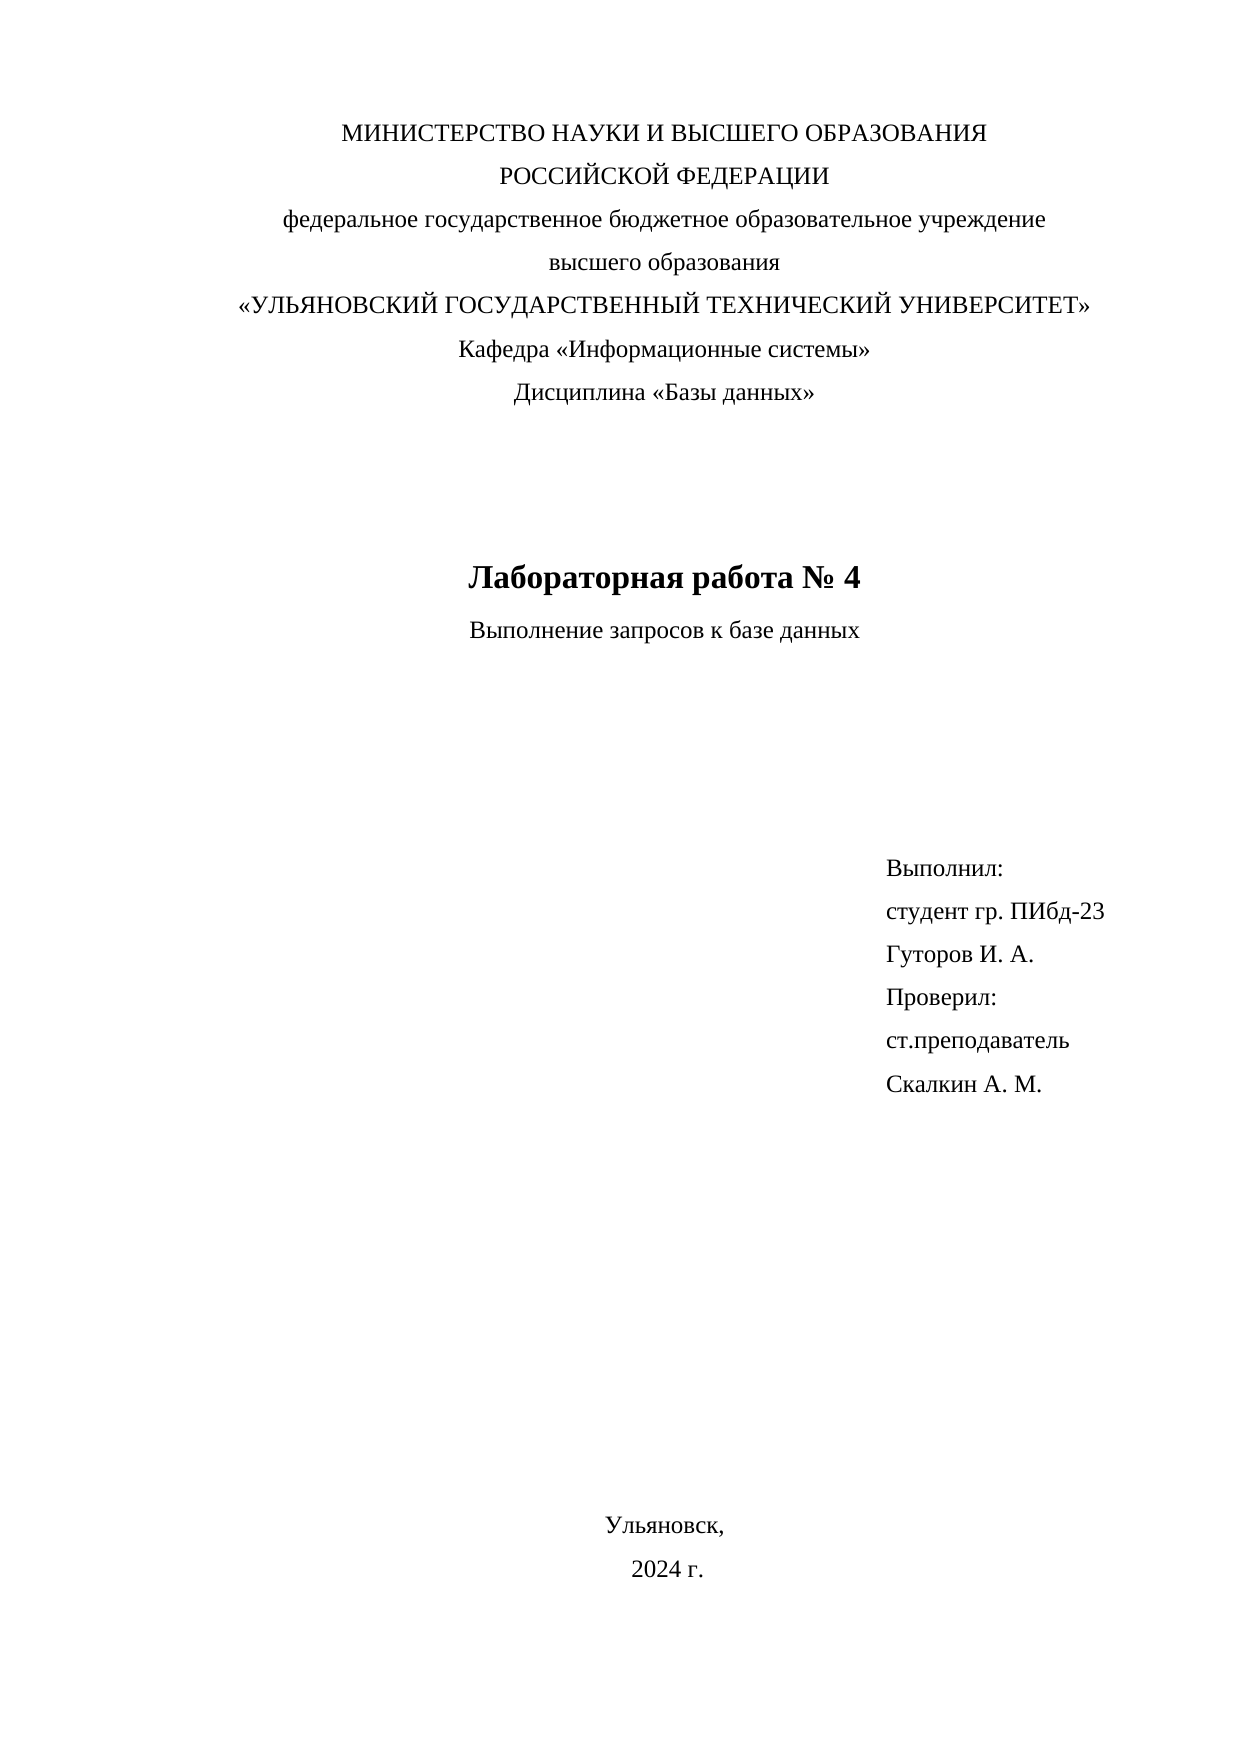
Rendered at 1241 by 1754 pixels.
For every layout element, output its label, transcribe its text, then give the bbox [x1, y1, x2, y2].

text Проверил: [325, 982, 1152, 1011]
text федеральное государственное бюджетное образовательное учреждение [177, 204, 1152, 233]
text Дисциплина «Базы данных» [177, 377, 1152, 406]
text студент гр. ПИбд-23 [325, 896, 1152, 925]
text «УЛЬЯНОВСКИЙ ГОСУДАРСТВЕННЫЙ ТЕХНИЧЕСКИЙ УНИВЕРСИТЕТ» [177, 291, 1152, 319]
text Кафедра «Информационные системы» [177, 334, 1152, 362]
text РОССИЙСКОЙ ФЕДЕРАЦИИ [177, 161, 1152, 190]
text высшего образования [177, 247, 1152, 276]
text Выполнил: [325, 853, 1152, 882]
text Скалкин А. М. [325, 1069, 1152, 1097]
text Лабораторная работа № 4 [177, 557, 1152, 596]
text ст.преподаватель [325, 1026, 1152, 1054]
text Выполнение запросов к базе данных [177, 615, 1152, 644]
text Ульяновск, 2024 г. [177, 1467, 1152, 1582]
text Гуторов И. А. [325, 939, 1152, 968]
text МИНИСТЕРСТВО НАУКИ И ВЫСШЕГО ОБРАЗОВАНИЯ [177, 118, 1152, 147]
